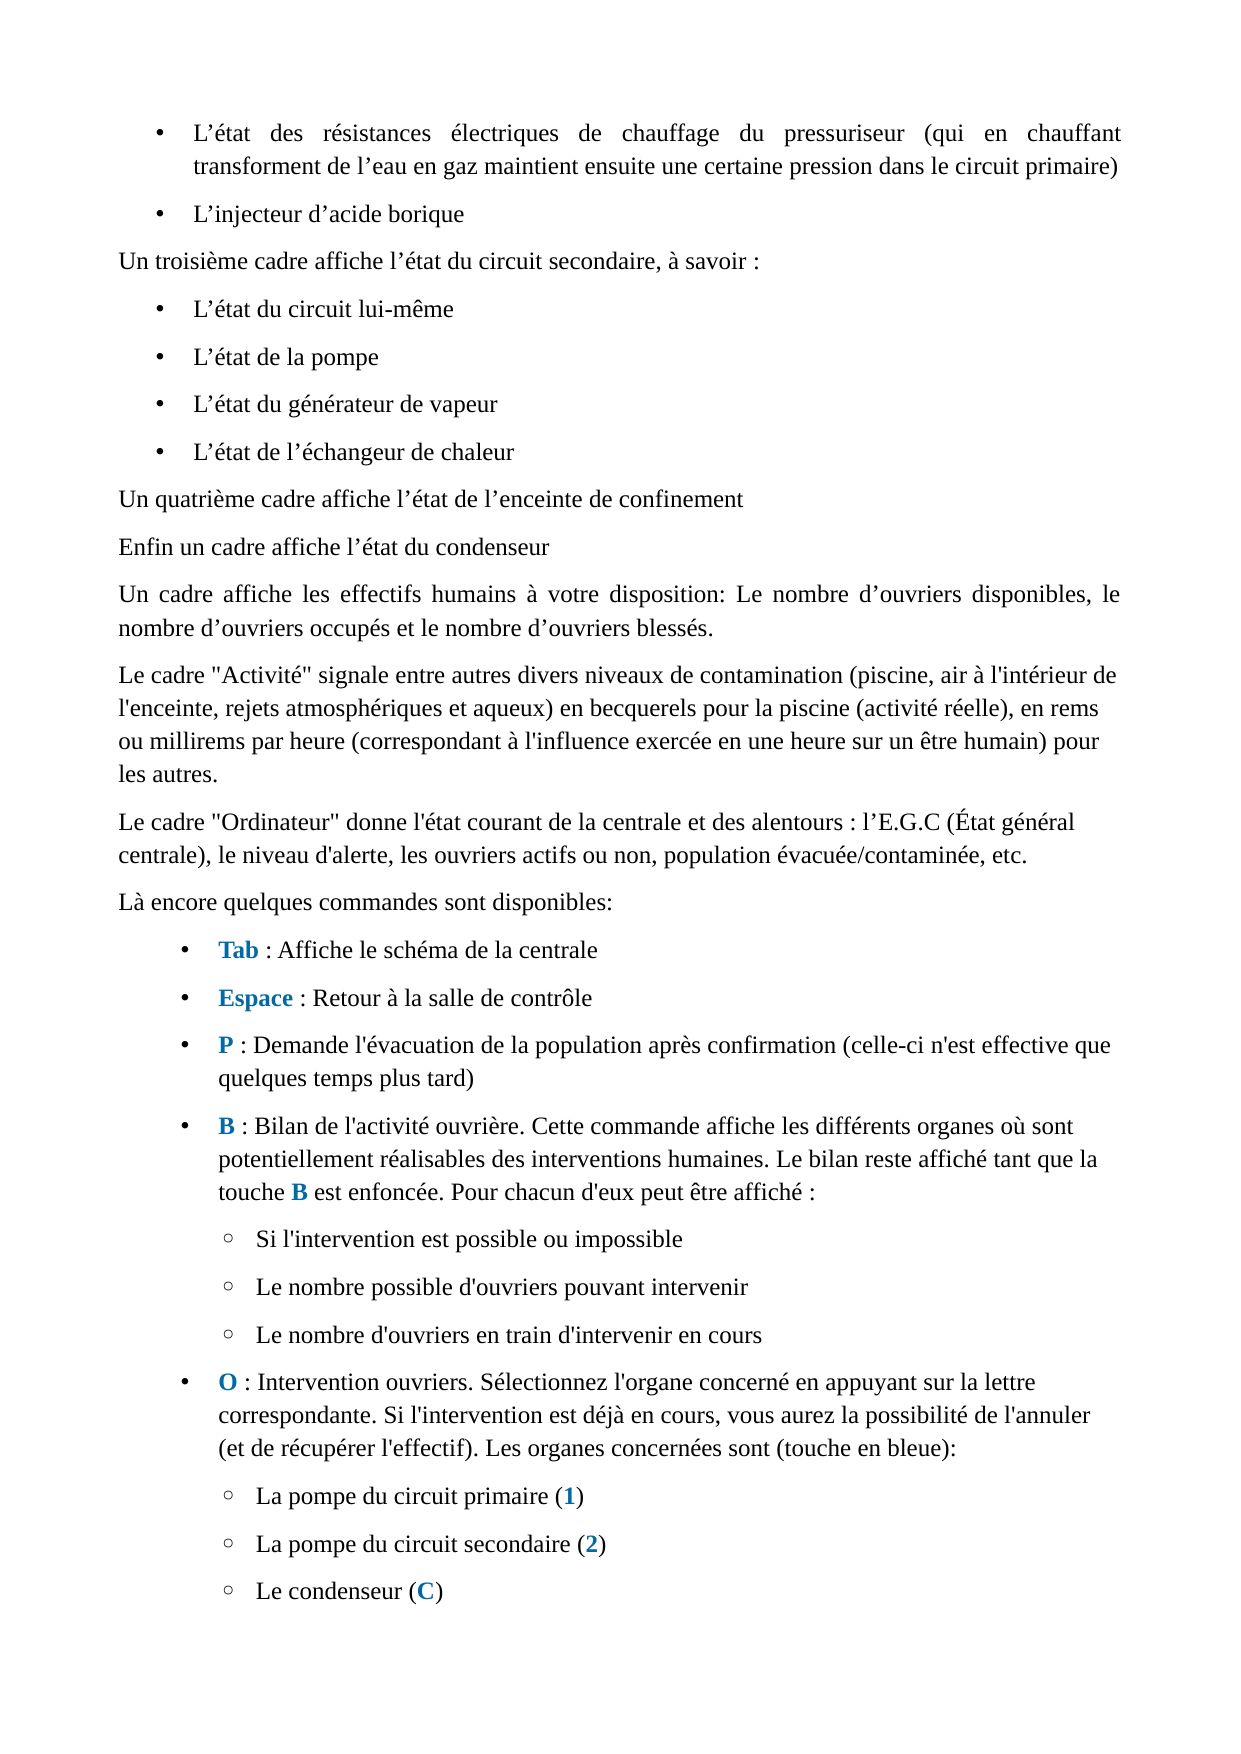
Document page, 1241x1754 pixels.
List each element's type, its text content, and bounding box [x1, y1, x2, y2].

list Espace : Retour à la salle de contrôle [181, 983, 1122, 1011]
list L’état des résistances électriques de chauffage du pressuriseur (qui en chauffant transforment de l’eau en gaz maintient ensuite une certaine pression dans le circuit primaire) [156, 118, 1122, 180]
list Le nombre d'ouvriers en train d'intervenir en cours [218, 1320, 1122, 1348]
list La pompe du circuit secondaire (2) [218, 1529, 1122, 1557]
text Enfin un cadre affiche l’état du condenseur [118, 532, 1122, 561]
list L’état de l’échangeur de chaleur [156, 437, 1122, 466]
list Le condenseur (C) [218, 1576, 1122, 1605]
text Le cadre "Ordinateur" donne l'état courant de la centrale et des alentours : l’E.G.C (État général centrale), le niveau d'alerte, les ouvriers actifs ou non, population évacuée/contaminée, etc. [118, 807, 1122, 869]
text Là encore quelques commandes sont disponibles: [118, 887, 1122, 916]
list L’état du générateur de vapeur [156, 389, 1122, 418]
list B : Bilan de l'activité ouvrière. Cette commande affiche les différents organes où sont potentiellement réalisables des interventions humaines. Le bilan reste affiché tant que la touche B est enfoncée. Pour chacun d'eux peut être affiché : [181, 1111, 1122, 1206]
list Tab : Affiche le schéma de la centrale [181, 935, 1122, 964]
text Un troisième cadre affiche l’état du circuit secondaire, à savoir : [118, 246, 1122, 275]
list Si l'intervention est possible ou impossible [218, 1224, 1122, 1253]
list L’injecteur d’acide borique [156, 199, 1122, 227]
list La pompe du circuit primaire (1) [218, 1481, 1122, 1510]
list O : Intervention ouvriers. Sélectionnez l'organe concerné en appuyant sur la lettre correspondante. Si l'intervention est déjà en cours, vous aurez la possibilité de l'annuler (et de récupérer l'effectif). Les organes concernées sont (touche en bleue): [181, 1367, 1122, 1462]
text Un cadre affiche les effectifs humains à votre disposition: Le nombre d’ouvriers disponibles, le nombre d’ouvriers occupés et le nombre d’ouvriers blessés. [118, 579, 1122, 641]
list L’état du circuit lui-même [156, 294, 1122, 323]
list Le nombre possible d'ouvriers pouvant intervenir [218, 1272, 1122, 1301]
text Le cadre "Activité" signale entre autres divers niveaux de contamination (piscine, air à l'intérieur de l'enceinte, rejets atmosphériques et aqueux) en becquerels pour la piscine (activité réelle), en rems ou millirems par heure (correspondant à l'influence exercée en une heure sur un être humain) pour les autres. [118, 660, 1122, 788]
list L’état de la pompe [156, 342, 1122, 370]
text Un quatrième cadre affiche l’état de l’enceinte de confinement [118, 484, 1122, 513]
list P : Demande l'évacuation de la population après confirmation (celle-ci n'est effective que quelques temps plus tard) [181, 1030, 1122, 1092]
